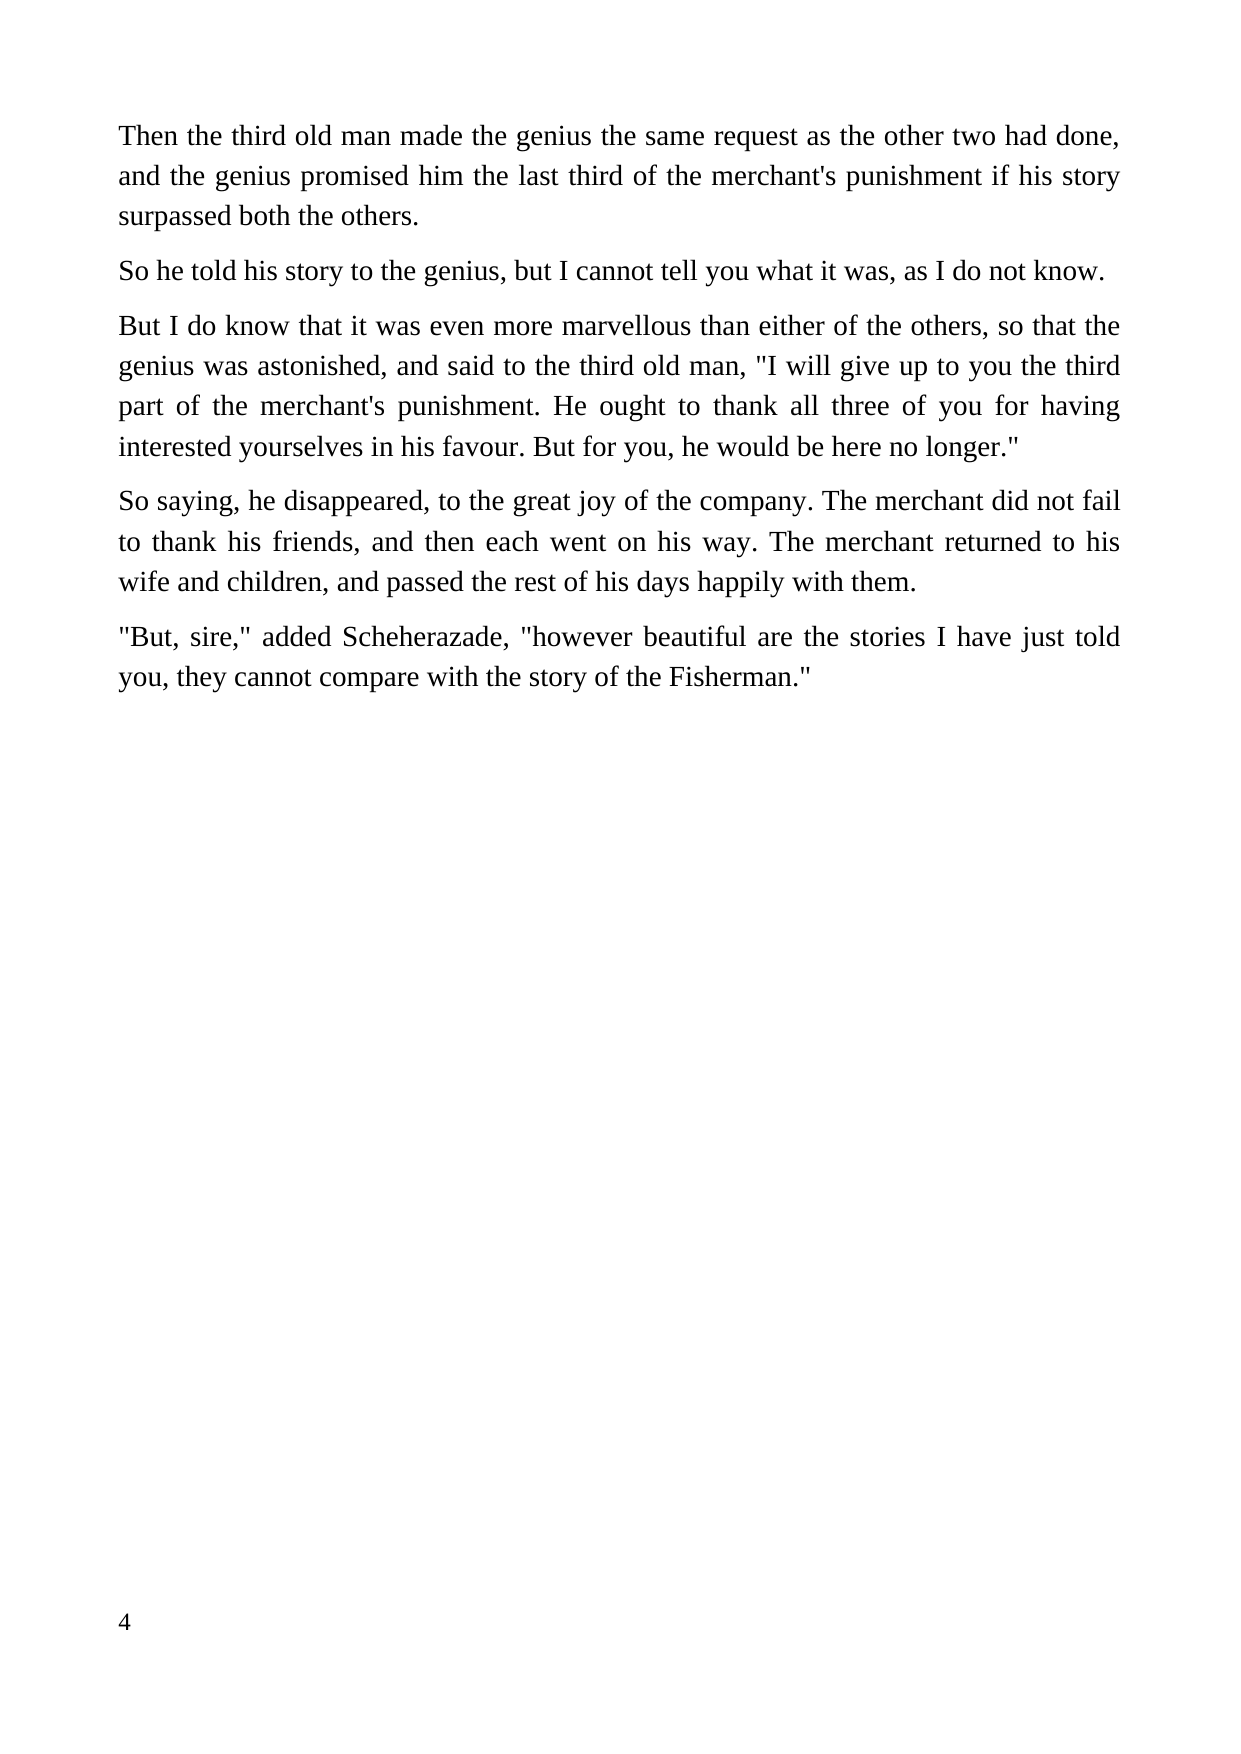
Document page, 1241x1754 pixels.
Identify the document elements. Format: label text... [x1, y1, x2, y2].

text So he told his story to the genius, but I cannot tell you what it was, as I do not know. [118, 253, 1122, 287]
text So saying, he disappeared, to the great joy of the company. The merchant did not fail to thank his friends, and then each went on his way. The merchant returned to his wife and children, and passed the rest of his days happily with them. [118, 483, 1122, 597]
text Then the third old man made the genius the same request as the other two had done, and the genius promised him the last third of the merchant's punishment if his story surpassed both the others. [118, 118, 1122, 232]
text "But, sire," added Scheherazade, "however beautiful are the stories I have just told you, they cannot compare with the story of the Fisherman." [118, 619, 1122, 692]
text But I do know that it was even more marvellous than either of the others, so that the genius was astonished, and said to the third old man, "I will give up to you the third part of the merchant's punishment. He ought to thank all three of you for having interested yourselves in his favour. But for you, he would be here no longer." [118, 308, 1122, 462]
